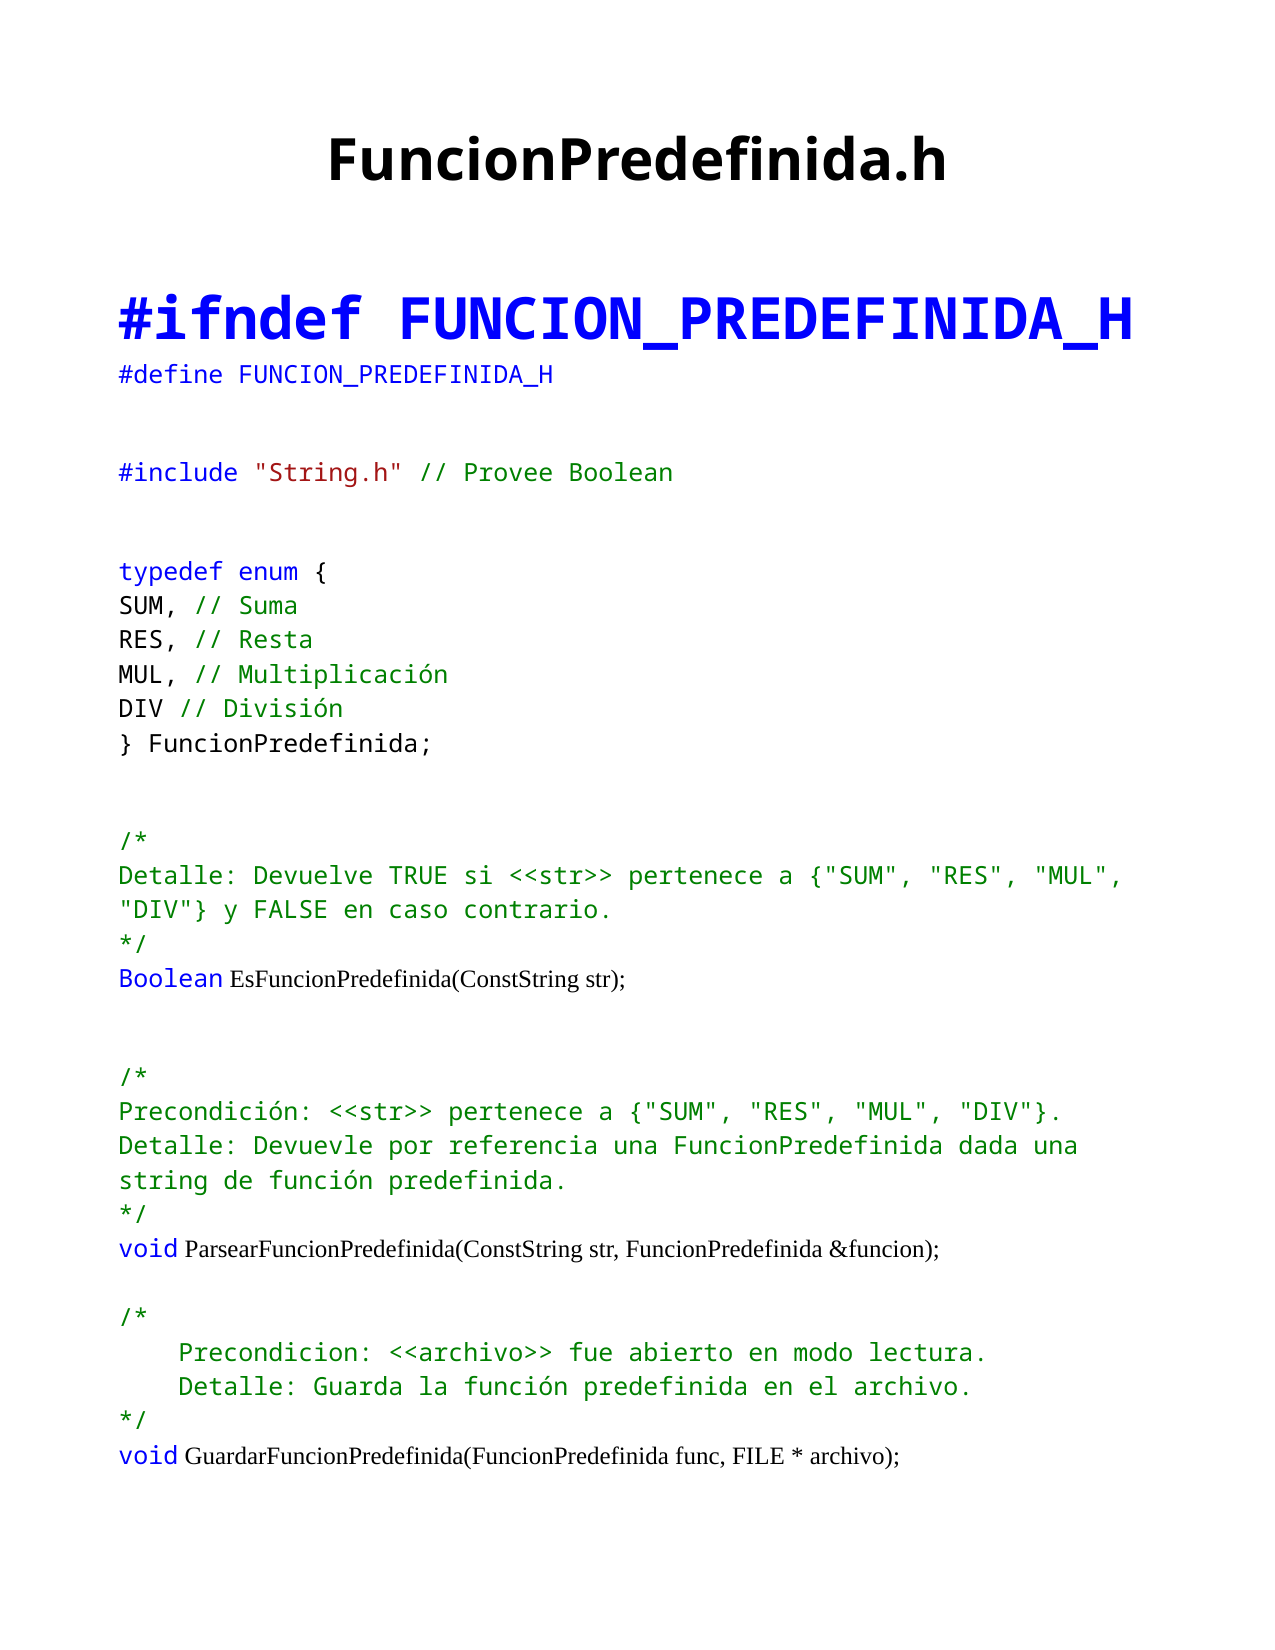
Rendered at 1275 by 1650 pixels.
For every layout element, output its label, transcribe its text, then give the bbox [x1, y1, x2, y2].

text RES, // Resta [118, 622, 1157, 656]
text Detalle: Devuevle por referencia una FuncionPredefinida dada una string de función predefinida. [118, 1128, 1157, 1196]
text */ [118, 926, 1157, 961]
text /* [118, 1059, 1157, 1093]
text #ifndef FUNCION_PREDEFINIDA_H [118, 277, 1157, 357]
text typedef enum { [118, 553, 1157, 587]
text */ [118, 1403, 1157, 1437]
text void ParsearFuncionPredefinida(ConstString str, FuncionPredefinida &funcion); [118, 1231, 1157, 1265]
text Detalle: Devuelve TRUE si <<str>> pertenece a {"SUM", "RES", "MUL", "DIV"} y FALSE en caso contrario. [118, 857, 1157, 926]
text /* [118, 1299, 1157, 1334]
text */ [118, 1196, 1157, 1231]
text Precondición: <<str>> pertenece a {"SUM", "RES", "MUL", "DIV"}. [118, 1093, 1157, 1128]
text FuncionPredefinida.h [118, 118, 1157, 198]
text } FuncionPredefinida; [118, 725, 1157, 759]
text /* [118, 823, 1157, 857]
text Precondicion: <<archivo>> fue abierto en modo lectura. [118, 1334, 1157, 1368]
text Detalle: Guarda la función predefinida en el archivo. [118, 1368, 1157, 1403]
text SUM, // Suma [118, 587, 1157, 622]
text DIV // División [118, 691, 1157, 725]
text #include "String.h" // Provee Boolean [118, 455, 1157, 489]
text #define FUNCION_PREDEFINIDA_H [118, 357, 1157, 391]
text MUL, // Multiplicación [118, 656, 1157, 691]
text void GuardarFuncionPredefinida(FuncionPredefinida func, FILE * archivo); [118, 1437, 1157, 1471]
text Boolean EsFuncionPredefinida(ConstString str); [118, 961, 1157, 995]
